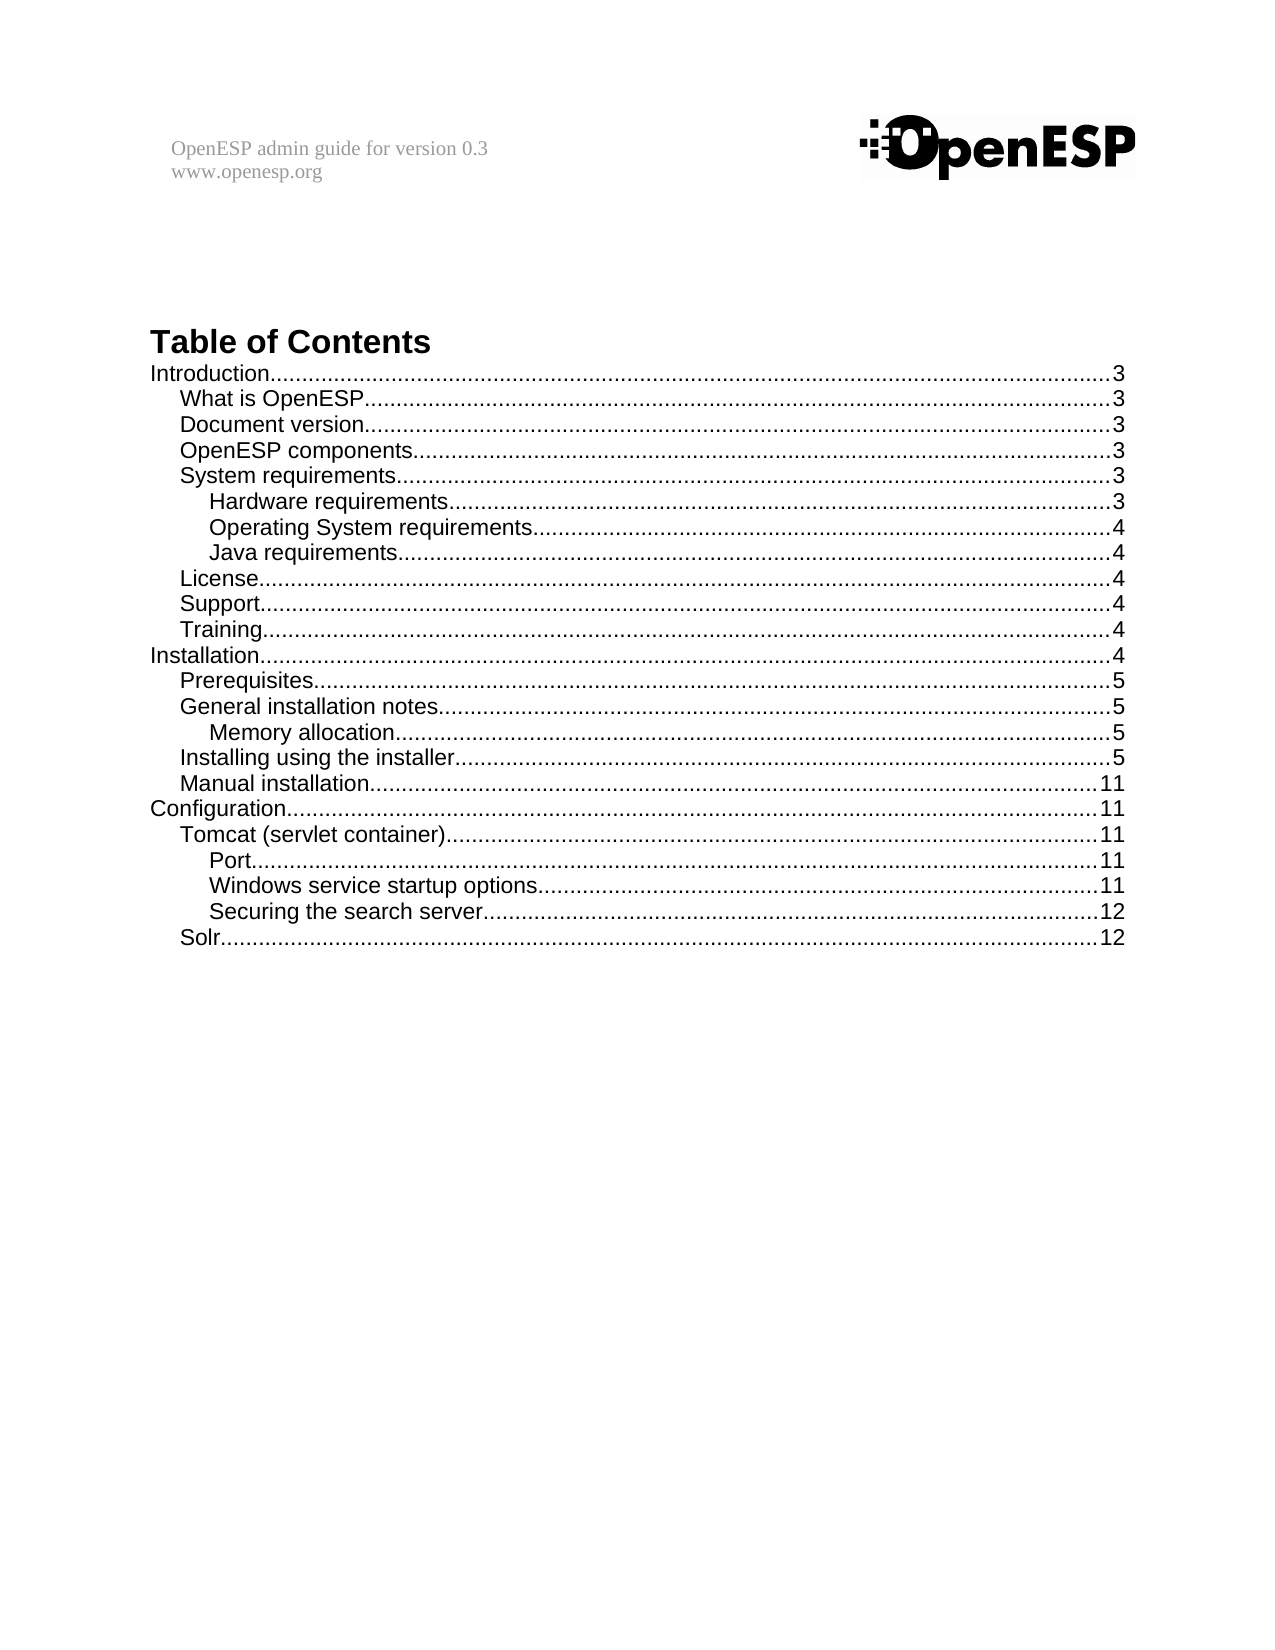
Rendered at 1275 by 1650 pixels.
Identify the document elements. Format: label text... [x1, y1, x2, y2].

text Java requirements 4 [209, 540, 1125, 566]
text Operating System requirements 4 [209, 514, 1125, 540]
text Training 4 [179, 617, 1125, 642]
text Installing using the installer 5 [179, 745, 1125, 771]
text Solr 12 [179, 924, 1125, 950]
text Introduction 3 [150, 361, 1125, 386]
picture [859, 115, 1136, 180]
text OpenESP components 3 [179, 437, 1125, 463]
text License 4 [179, 566, 1125, 591]
text Configuration 11 [150, 796, 1125, 822]
text Tomcat (servlet container) 11 [179, 822, 1125, 847]
text Manual installation 11 [179, 771, 1125, 796]
text Prerequisites 5 [179, 668, 1125, 694]
text Securing the search server 12 [209, 899, 1125, 924]
text Document version 3 [179, 412, 1125, 437]
text Support 4 [179, 591, 1125, 617]
text Installation 4 [150, 642, 1125, 668]
text General installation notes 5 [179, 694, 1125, 719]
subtitle Table of Contents [150, 323, 1125, 361]
text System requirements 3 [179, 463, 1125, 489]
text Memory allocation 5 [209, 719, 1125, 745]
text Windows service startup options 11 [209, 873, 1125, 899]
text Port 11 [209, 847, 1125, 873]
text Hardware requirements 3 [209, 489, 1125, 514]
text What is OpenESP 3 [179, 386, 1125, 412]
